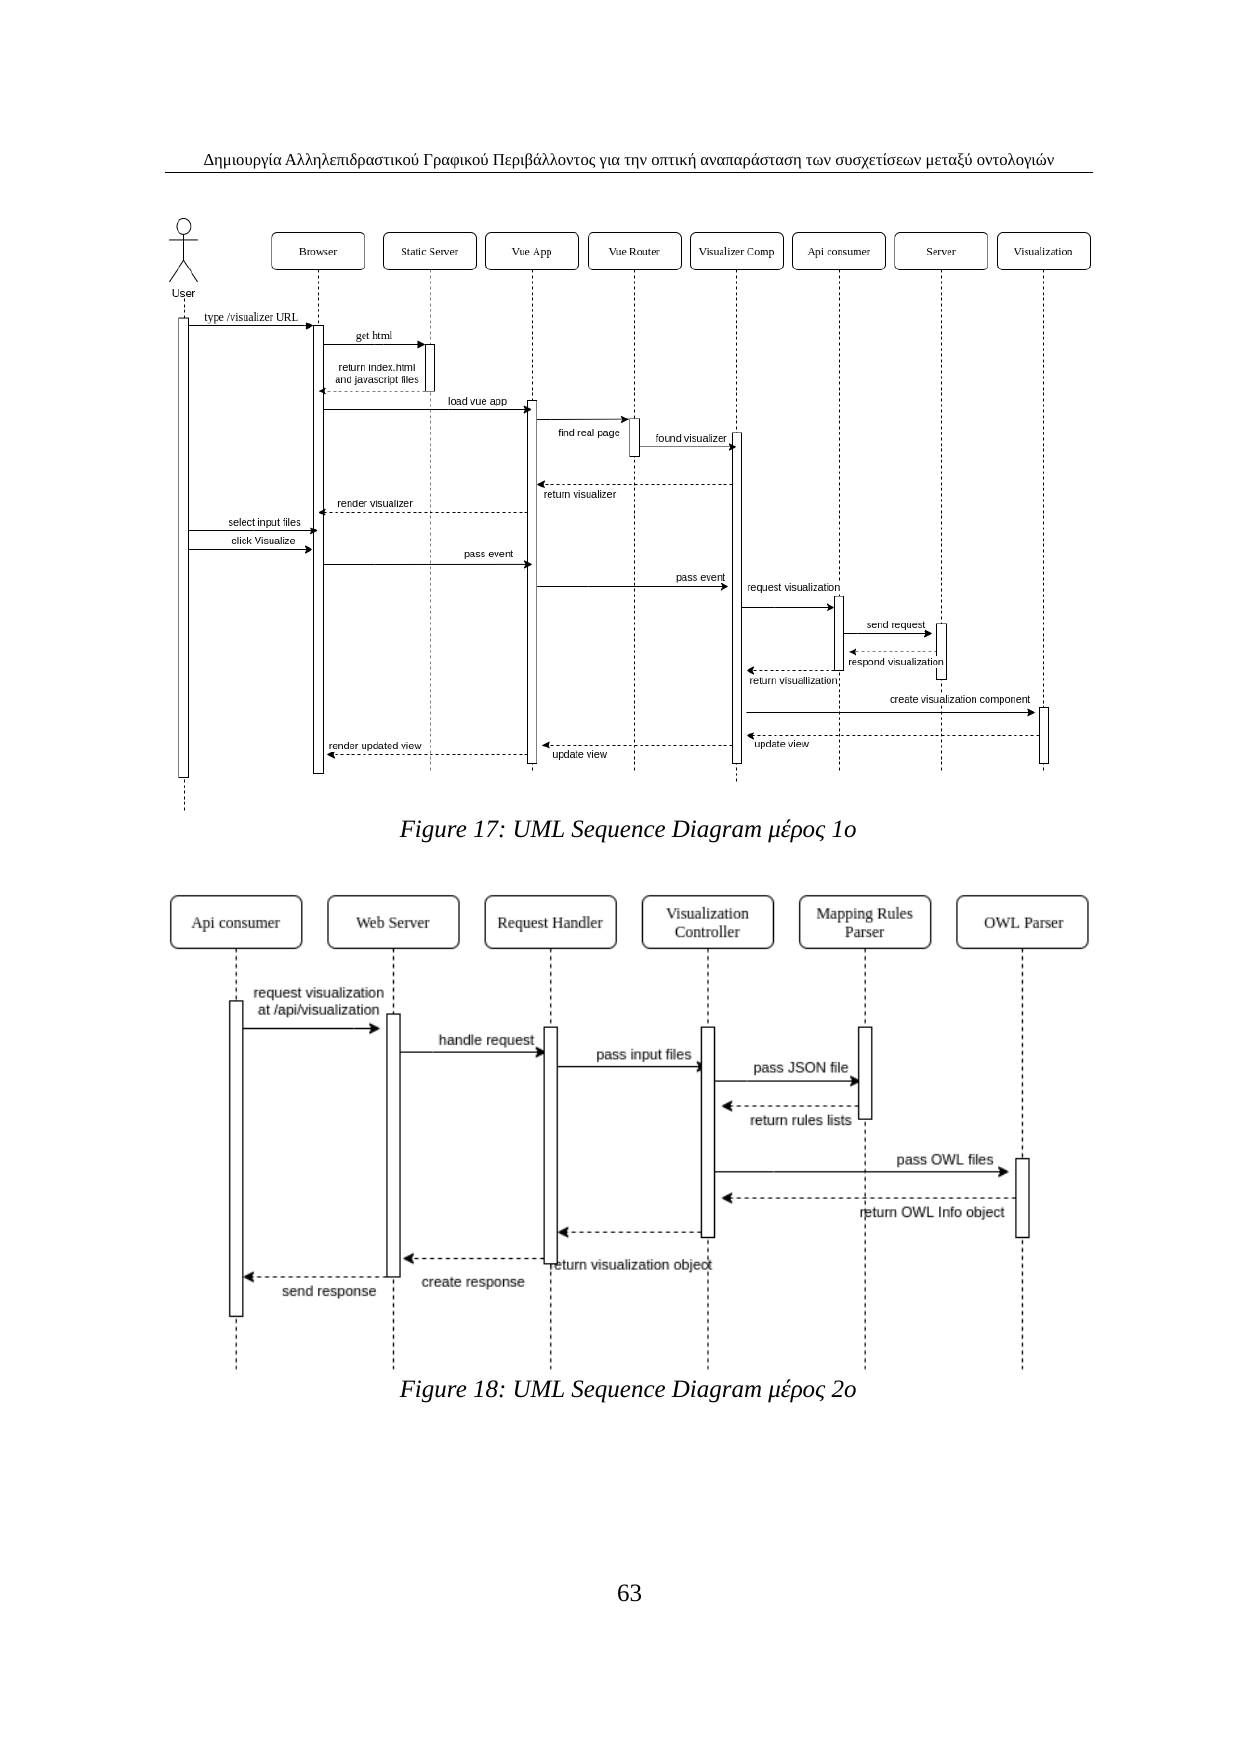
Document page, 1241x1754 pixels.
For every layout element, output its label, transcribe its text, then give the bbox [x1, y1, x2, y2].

text Figure 17: UML Sequence Diagram μέρος 1ο [165, 815, 1093, 843]
picture [165, 214, 1094, 815]
picture [165, 891, 1094, 1375]
text Figure 18: UML Sequence Diagram μέρος 2ο [165, 1375, 1093, 1403]
